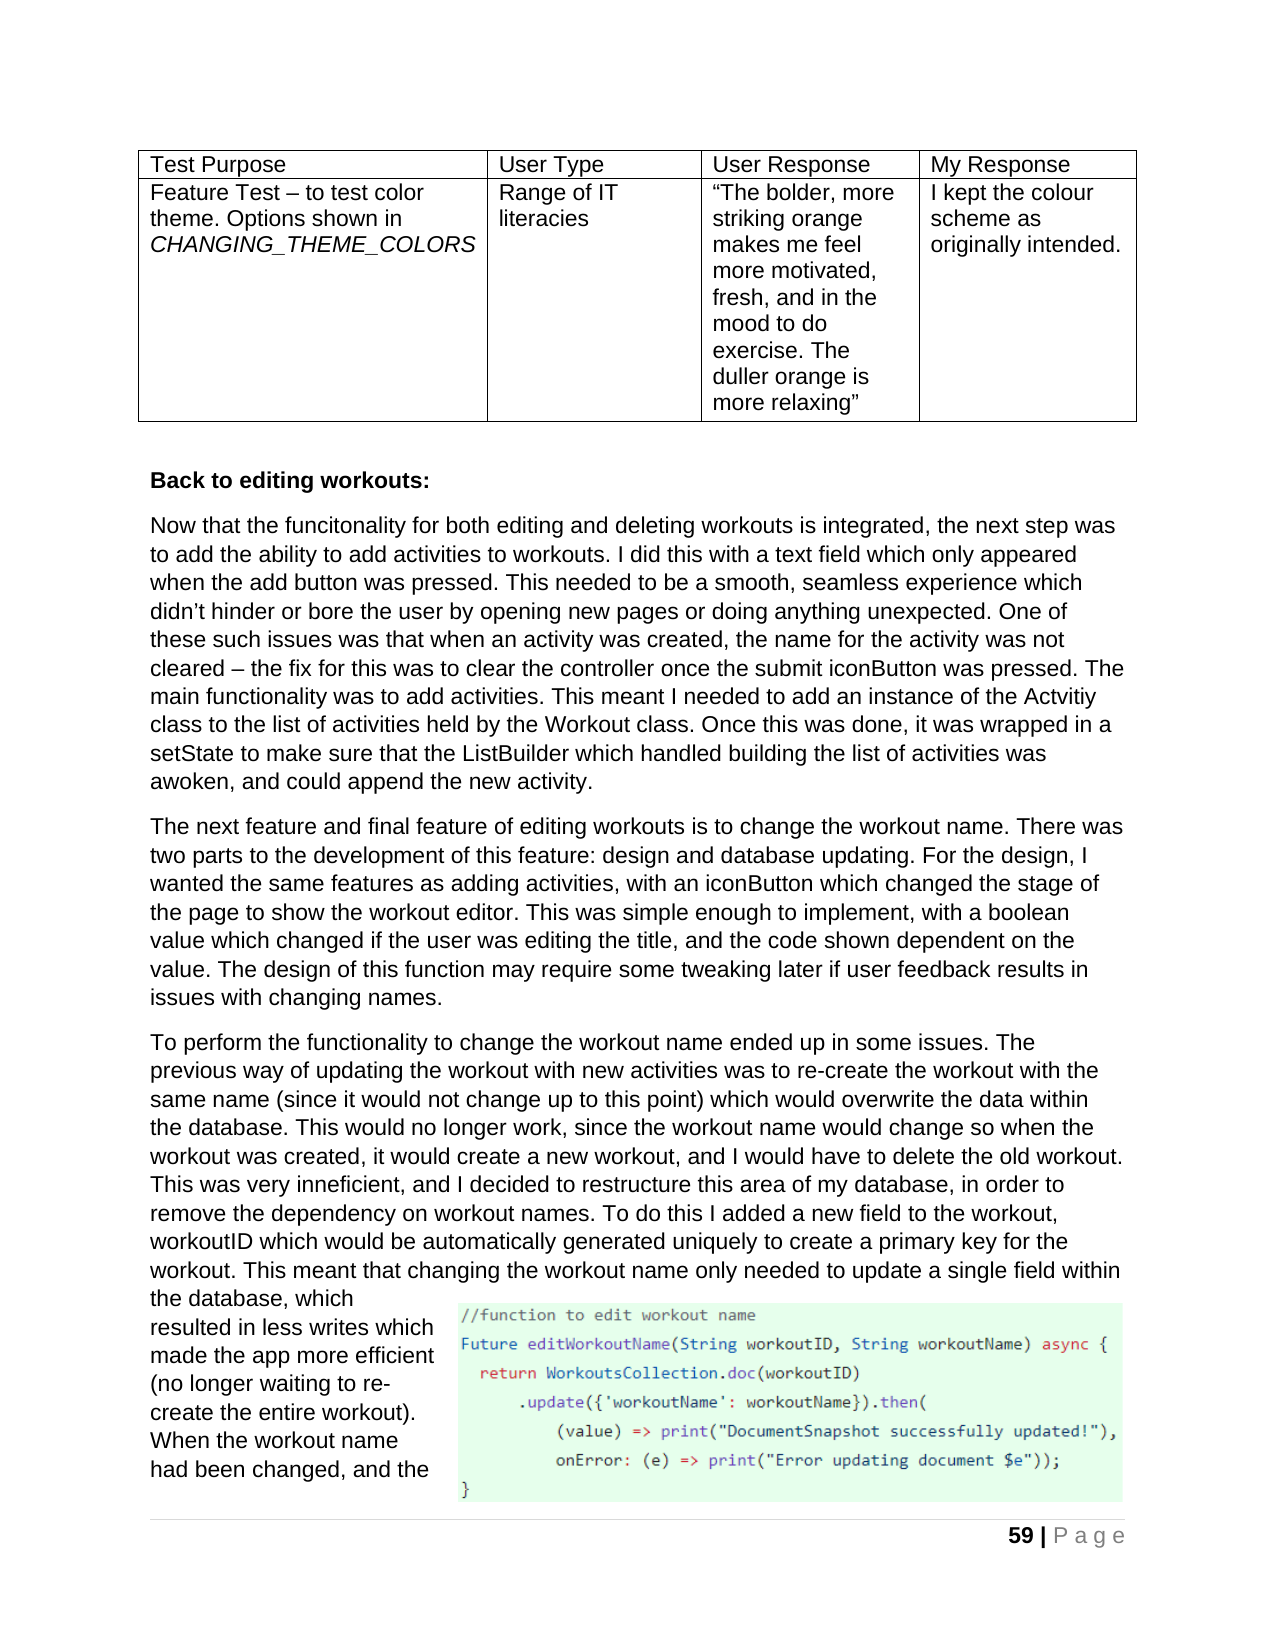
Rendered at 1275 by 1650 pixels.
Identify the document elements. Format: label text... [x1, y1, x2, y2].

table_header User Response [702, 409, 919, 435]
table_cell “When a new workout is being created, the main function is to add activities and edit their features, so the Overview Tab should be the first tab, and the one which should be open originally. Also, once the workout is saved, it should exit back out of that workout as I am finished working on that workout” [535, 151, 907, 362]
table_header User Type [488, 409, 701, 435]
list To perform the functionality to change the workout name ended up in some issues. The previous way of updating the workout with new activities was to re-create the workout with the same name (since it would not change up to this point) which would overwrite the data within the database. This would no longer work, since the workout name would change so when the workout was created, it would create a new workout, and I would have to delete the old workout. This was very inneficient, and I decided to restructure this area of my database, in order to remove the dependency on workout names. To do this I added a new field to the workout, workoutID which would be automatically generated uniquely to create a primary key for the workout. This meant that changing the workout name only needed to update a single field within the database, which resulted in less writes which made the app more efficient (no longer waiting to re-create the entire workout). When the workout name had been changed, and the user exited the workout, the new name would not have changed (shown in EDIT_WORKOUT_NAME_NO_REFRESH). This is because the navigation route is set to pop the last page off a stack of pages opened, this means that it returns to the last opened page. The problem with this is that it did not rebuild this page, which left the name unchanged. One method of fixing this would be to add a stream to rebuild this widget once a change has been made – this was not the method I went with, since I was unfamiliar with streams. The other way to do this was to add a refresh pull on the page, which would rebuild the list and therefore take another snapshot of the data, updating the names. This is shown in EDIT_WORKOUT_NAME_WITH_REFRESH. [150, 1287, 1125, 1484]
table_header My Response [920, 409, 1136, 435]
list The next feature and final feature of editing workouts is to change the workout name. There was two parts to the development of this feature: design and database updating. For the design, I wanted the same features as adding activities, with an iconButton which changed the stage of the page to show the workout editor. This was simple enough to implement, with a boolean value which changed if the user was editing the title, and the code shown dependent on the value. The design of this function may require some tweaking later if user feedback results in issues with changing names. [150, 1071, 1125, 1268]
table_cell I kept the colour scheme as originally intended. [920, 436, 1136, 679]
table_header Test Purpose [139, 409, 487, 435]
table_cell Range of IT literacies [488, 436, 701, 679]
table_cell I have swapped around which tab within the New Workout is first and therefore opened first. Within the Save Workout function in the new workout, a navigation to the creator page is pushed. [908, 151, 1136, 362]
list Now that the funcitonality for both editing and deleting workouts is integrated, the next step was to add the ability to add activities to workouts. I did this with a text field which only appeared when the add button was pressed. This needed to be a smooth, seamless experience which didn’t hinder or bore the user by opening new pages or doing anything unexpected. One of these such issues was that when an activity was created, the name for the activity was not cleared – the fix for this was to clear the controller once the submit iconButton was pressed. The main functionality was to add activities. This meant I needed to add an instance of the Actvitiy class to the list of activities held by the Workout class. Once this was done, it was wrapped in a setState to make sure that the ListBuilder which handled building the list of activities was awoken, and could append the new activity. [150, 770, 1125, 1053]
picture [488, 1450, 1125, 1650]
table_cell “The bolder, more striking orange makes me feel more motivated, fresh, and in the mood to do exercise. The duller orange is more relaxing” [702, 436, 919, 679]
table_cell High IT literacy [366, 151, 534, 362]
list Back to editing workouts: [150, 725, 1125, 752]
table_cell Feature Test – to test color theme. Options shown in CHANGING_THEME_COLORS [139, 436, 487, 679]
table_cell To test the architecture of the app, and the ease of use. Feature test of the New Workout page. [139, 151, 365, 362]
